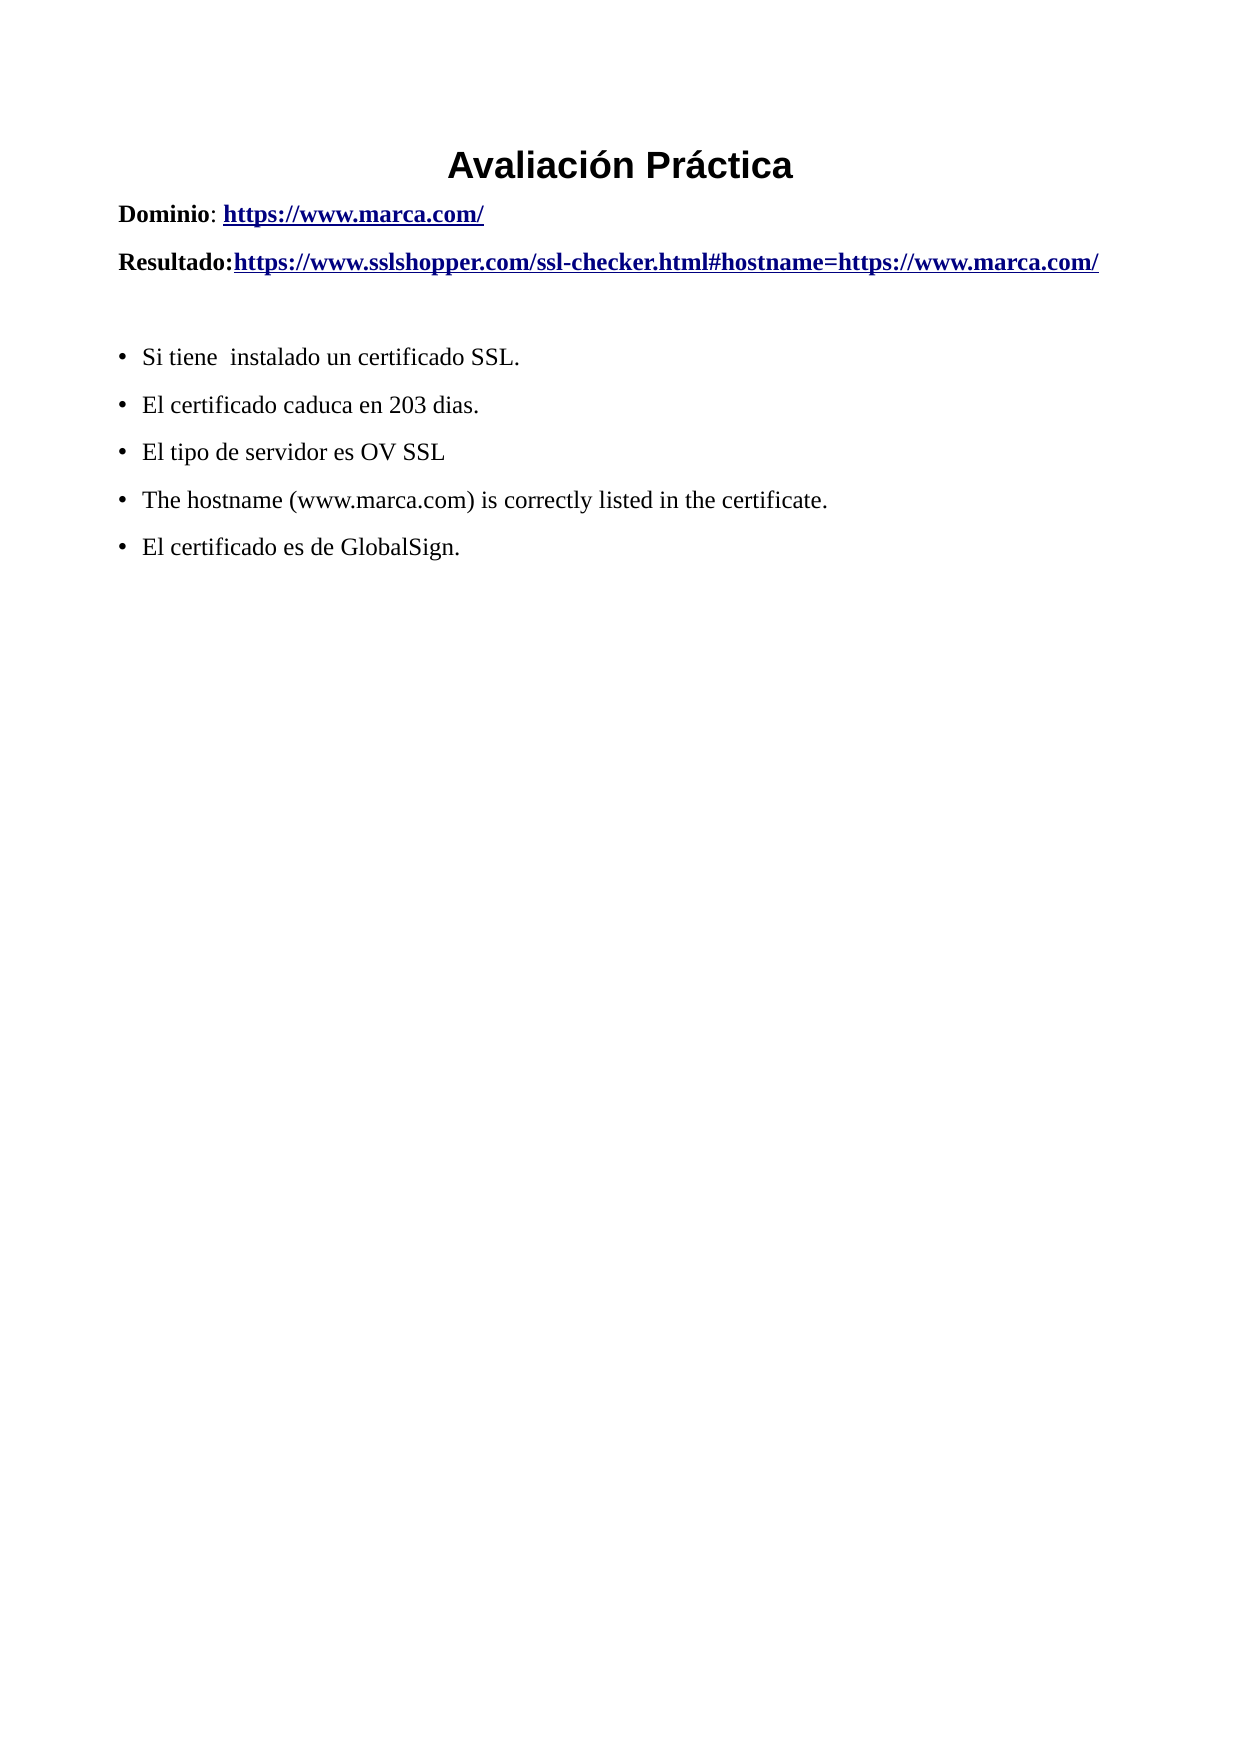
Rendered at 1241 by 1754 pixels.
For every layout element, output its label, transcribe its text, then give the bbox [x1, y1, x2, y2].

list Si tiene instalado un certificado SSL. [118, 342, 1122, 371]
list El certificado es de GlobalSign. [118, 532, 1122, 561]
text Dominio: https://www.marca.com/ [118, 199, 1122, 228]
list El tipo de servidor es OV SSL [118, 437, 1122, 466]
list The hostname (www.marca.com) is correctly listed in the certificate. [118, 485, 1122, 514]
subtitle Avaliación Práctica [118, 143, 1122, 187]
text Resultado:https://www.sslshopper.com/ssl-checker.html#hostname=https://www.marca.com/ [118, 247, 1122, 276]
list El certificado caduca en 203 dias. [118, 390, 1122, 418]
